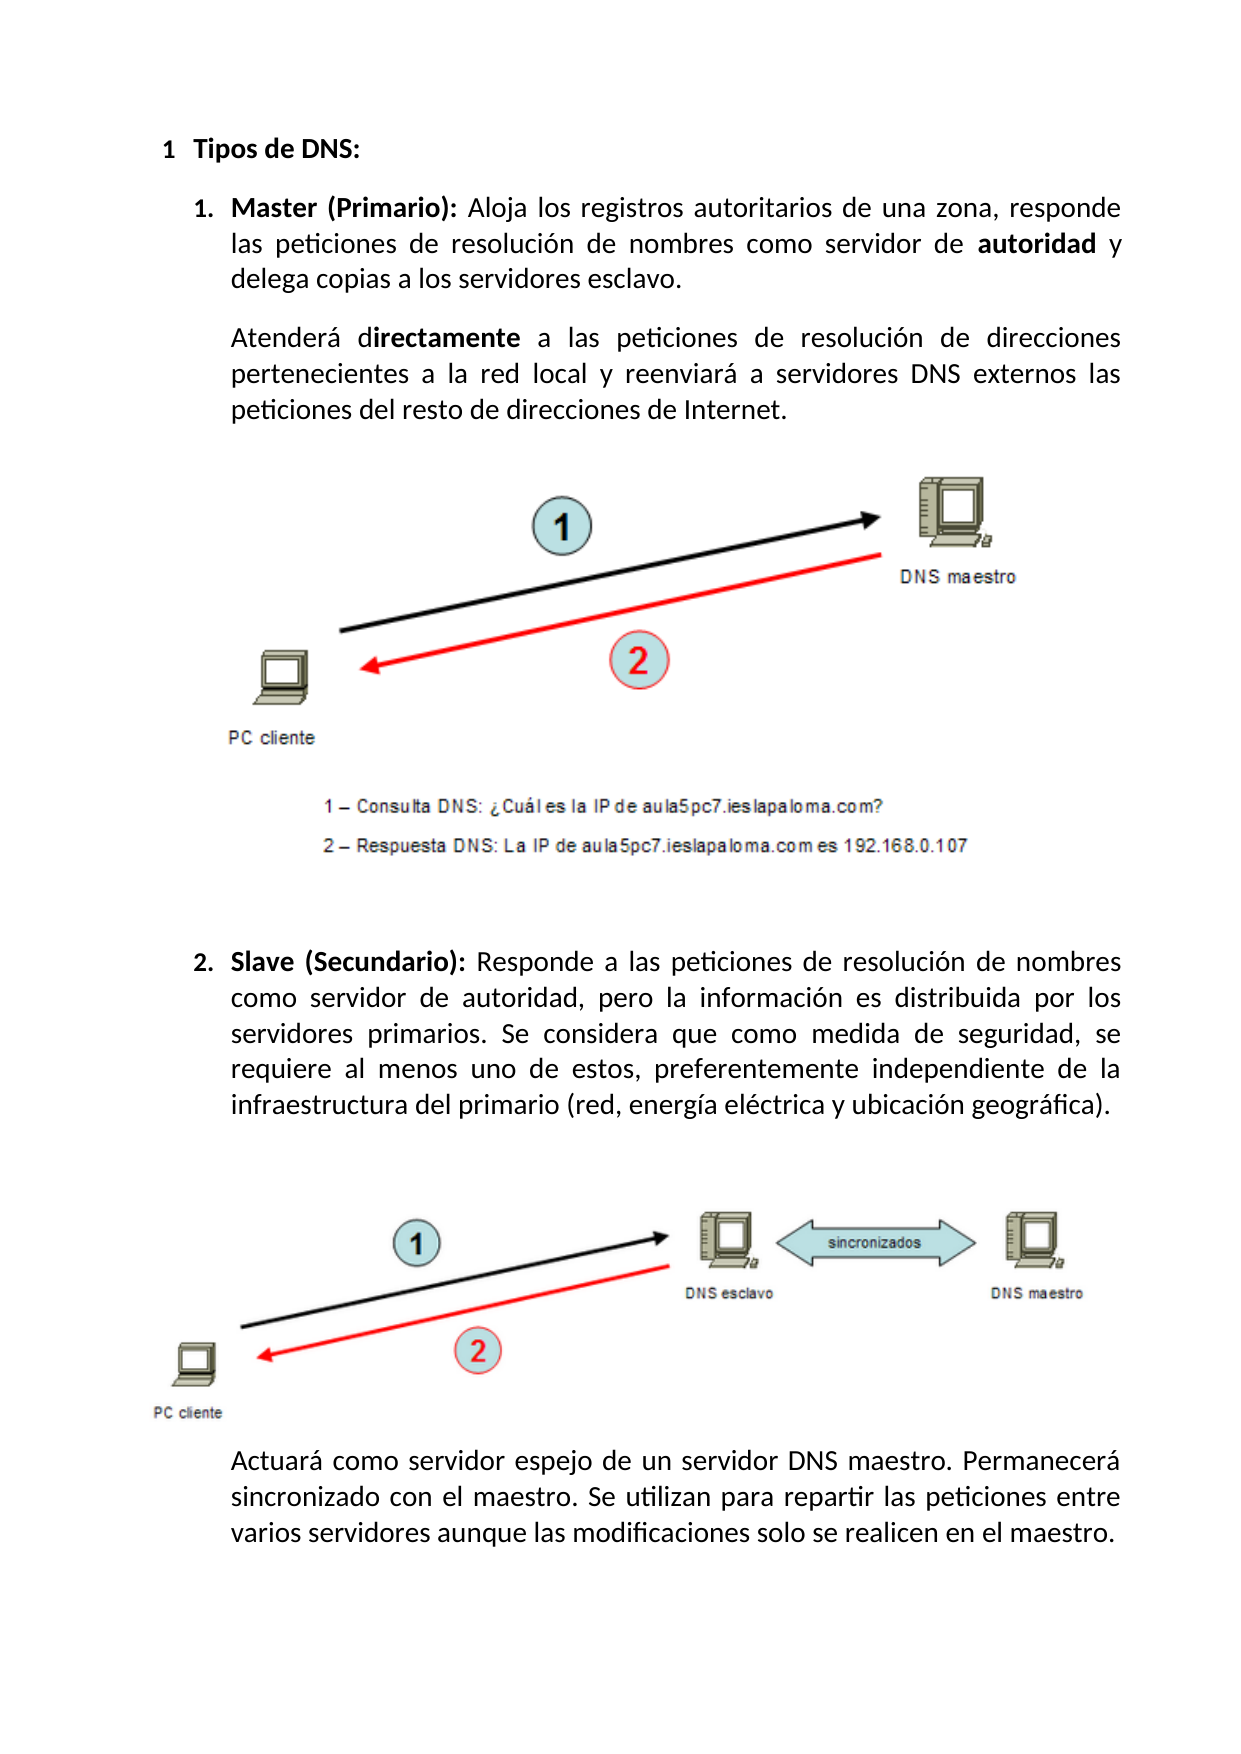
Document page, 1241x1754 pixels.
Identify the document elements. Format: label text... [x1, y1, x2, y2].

list Actuará como servidor espejo de un servidor DNS maestro. Permanecerá sincronizado con el maestro. Se utilizan para repartir las peticiones entre varios servidores aunque las modificaciones solo se realicen en el maestro. [193, 1145, 1122, 1549]
picture [142, 438, 1098, 885]
list Atenderá directamente a las peticiones de resolución de direcciones pertenecientes a la red local y reenviará a servidores DNS externos las peticiones del resto de direcciones de Internet. [193, 319, 1122, 426]
picture [136, 1172, 1104, 1443]
list Slave (Secundario): Responde a las peticiones de resolución de nombres como servidor de autoridad, pero la información es distribuida por los servidores primarios. Se considera que como medida de seguridad, se requiere al menos uno de estos, preferentemente independiente de la infraestructura del primario (red, energía eléctrica y ubicación geográfica). [193, 943, 1122, 1122]
list Tipos de DNS: [156, 130, 1122, 166]
list Master (Primario): Aloja los registros autoritarios de una zona, responde las peticiones de resolución de nombres como servidor de autoridad y delega copias a los servidores esclavo. [193, 189, 1122, 296]
